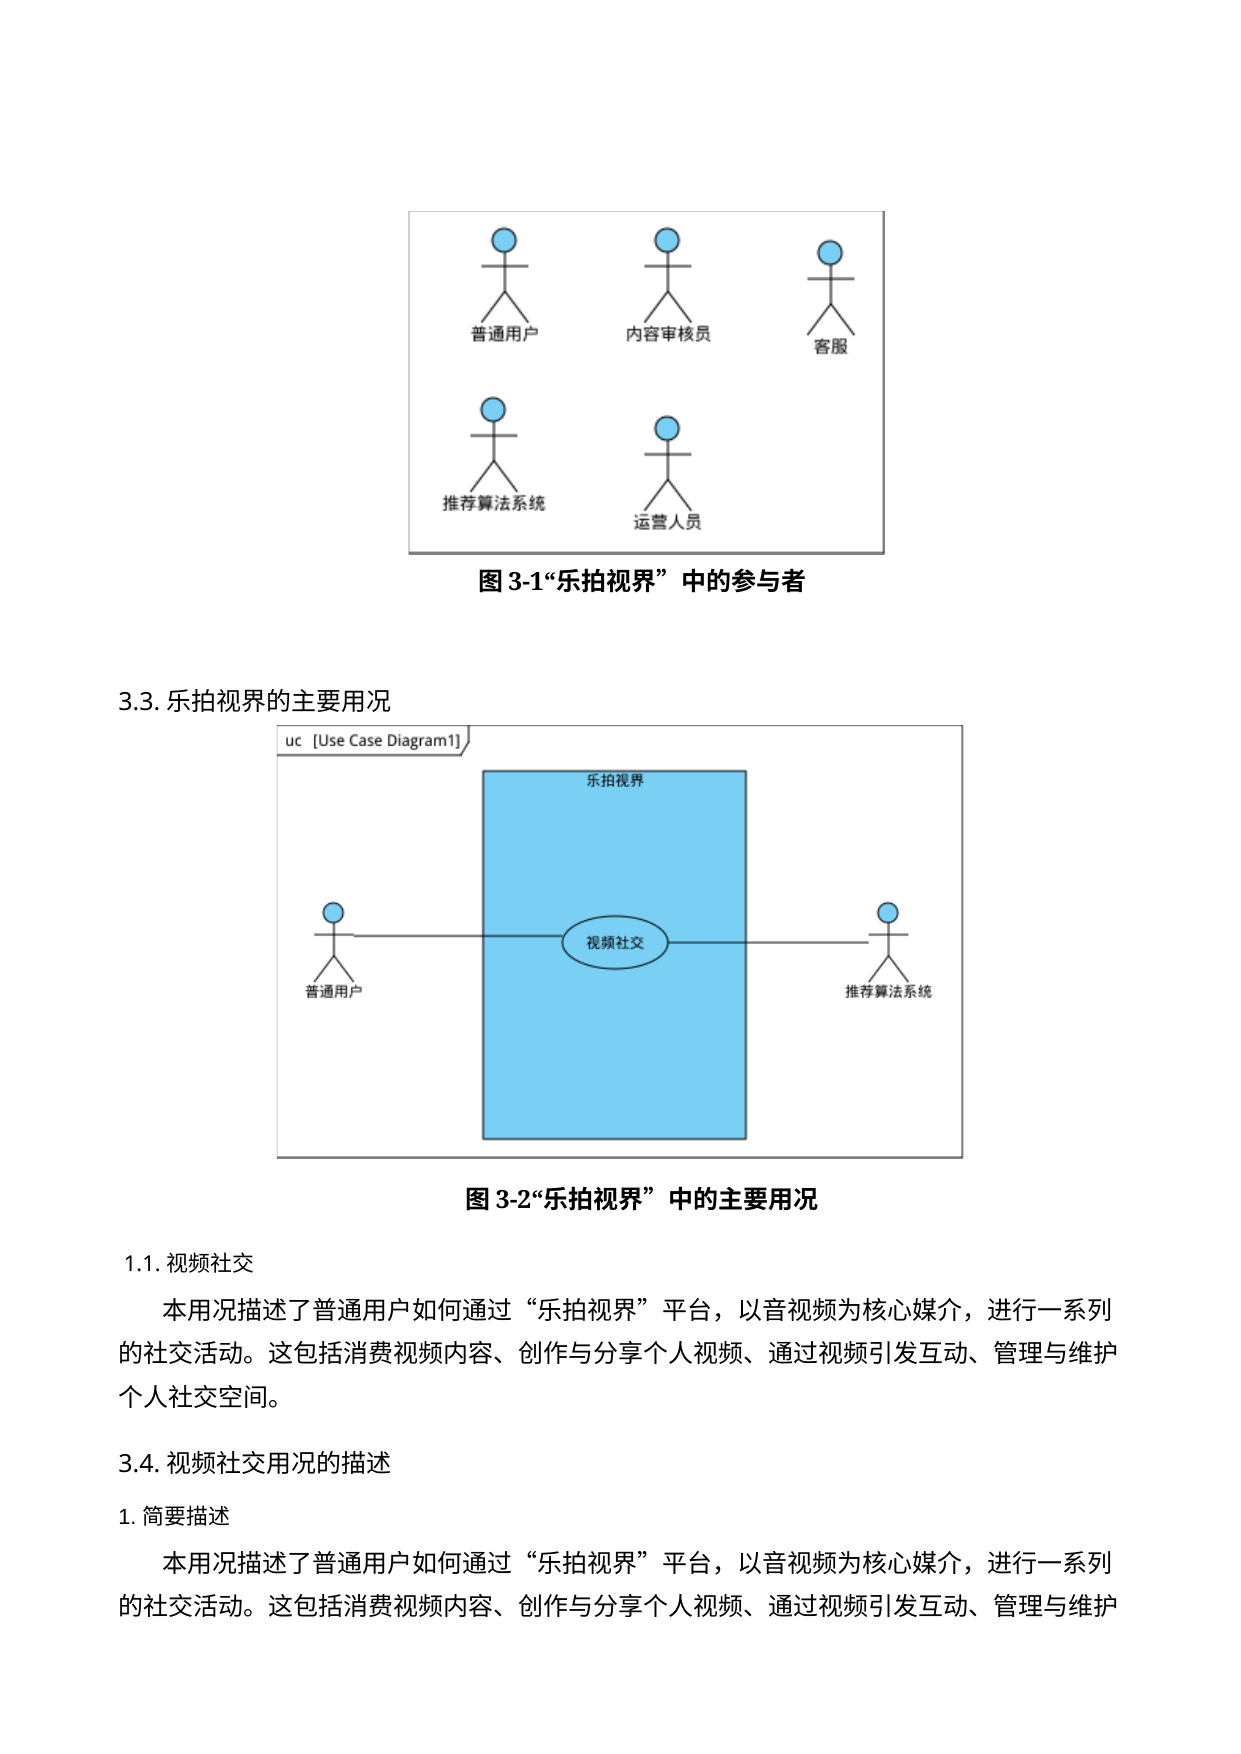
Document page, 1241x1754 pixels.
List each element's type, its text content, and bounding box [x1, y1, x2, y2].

subtitle 简要描述 [118, 1499, 1122, 1530]
subtitle 视频社交 [118, 1246, 1122, 1278]
text 图3-1“乐拍视界”中的参与者 [118, 188, 1122, 598]
subtitle 乐拍视界的主要用况 [118, 682, 1122, 718]
picture [408, 211, 885, 555]
picture [276, 725, 964, 1159]
text 图3-2“乐拍视界”中的主要用况 [118, 732, 1122, 1216]
text 本用况描述了普通用户如何通过“乐拍视界”平台，以音视频为核心媒介，进行一系列的社交活动。这包括消费视频内容、创作与分享个人视频、通过视频引发互动、管理与维护个人社交空间。 [118, 1290, 1122, 1413]
text 本用况描述了普通用户如何通过“乐拍视界”平台，以音视频为核心媒介，进行一系列的社交活动。这包括消费视频内容、创作与分享个人视频、通过视频引发互动、管理与维护 [118, 1543, 1122, 1623]
subtitle 视频社交用况的描述 [118, 1443, 1122, 1480]
